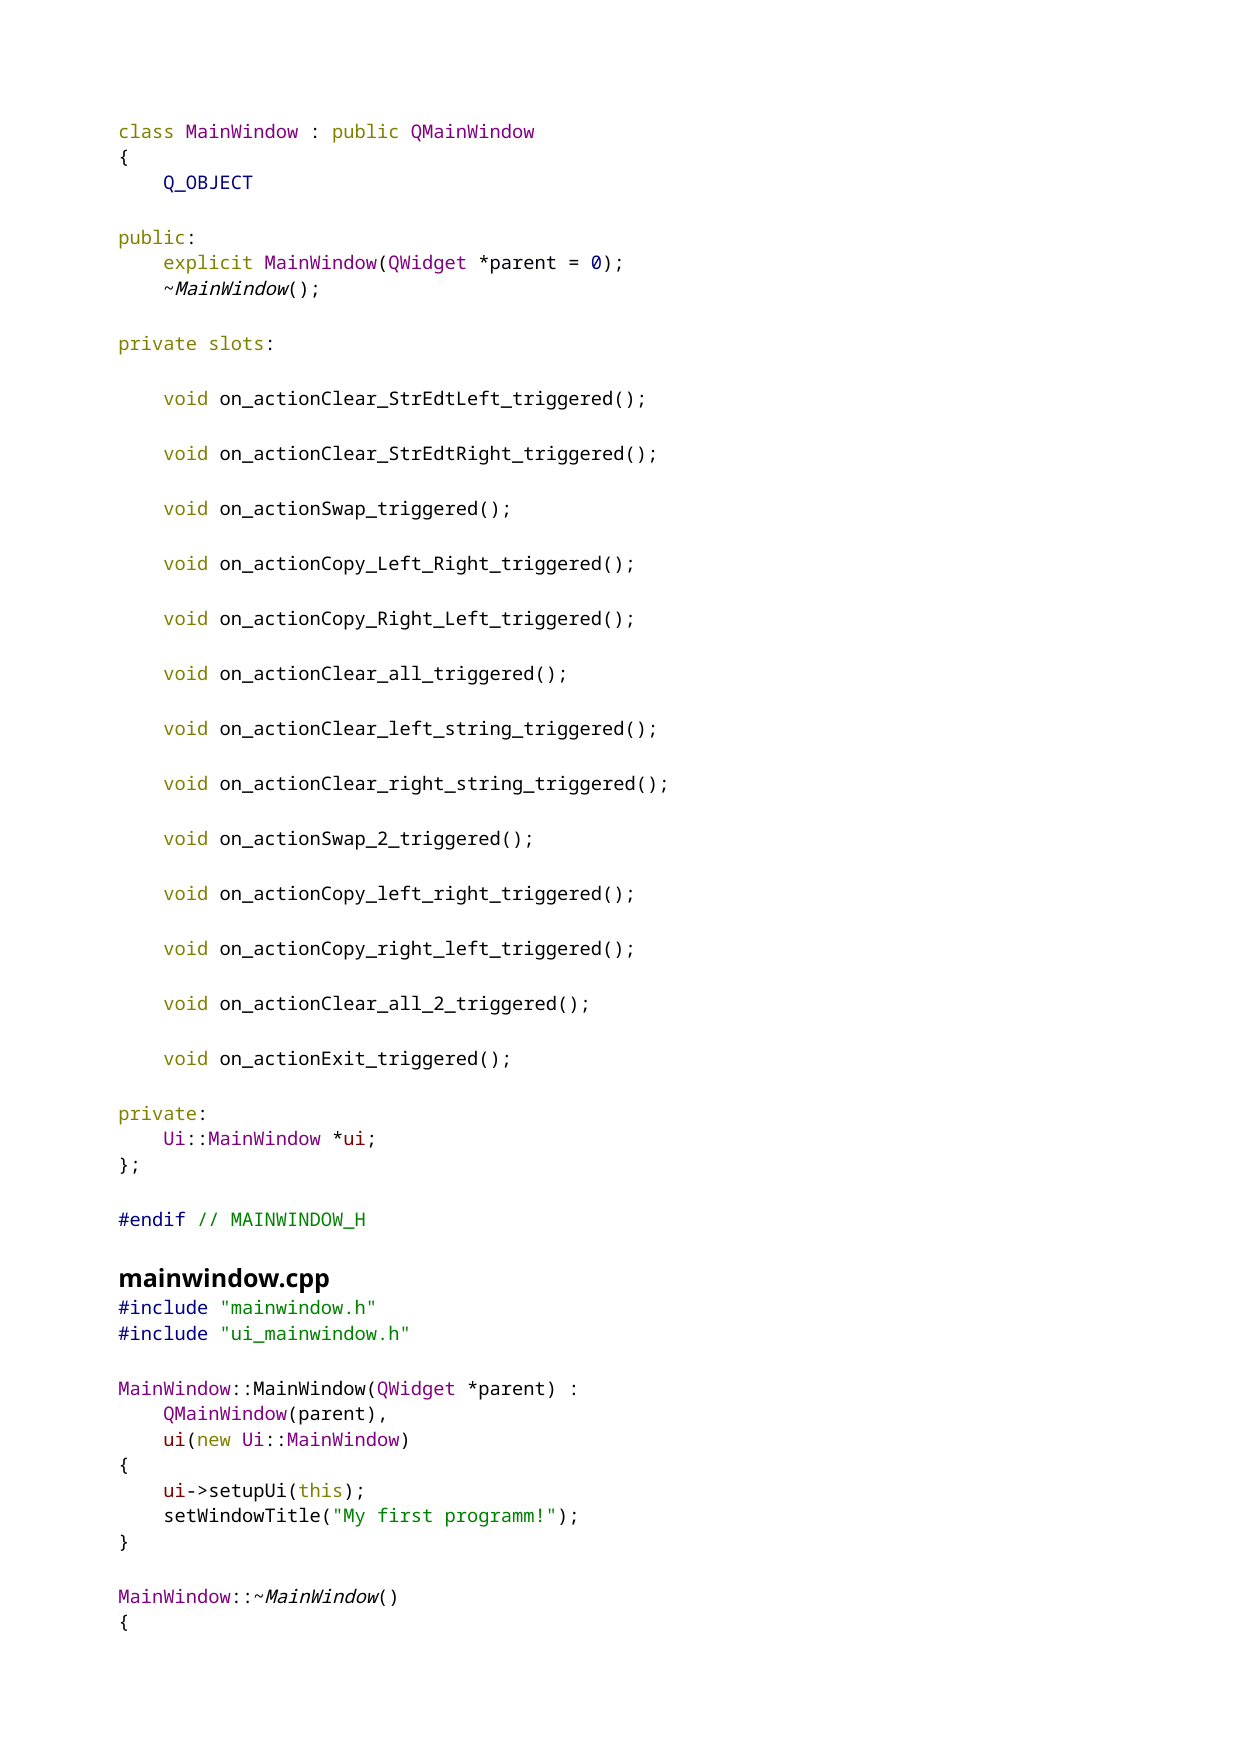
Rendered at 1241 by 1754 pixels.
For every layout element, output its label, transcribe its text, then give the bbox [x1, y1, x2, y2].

text { [118, 144, 1122, 169]
text void on_actionClear_left_string_triggered(); [118, 715, 1122, 741]
text mainwindow.cpp [118, 1260, 1122, 1294]
text void on_actionCopy_Left_Right_triggered(); [118, 550, 1122, 576]
text void on_actionClear_StrEdtRight_triggered(); [118, 440, 1122, 466]
text void on_actionExit_triggered(); [118, 1045, 1122, 1071]
text #include "mainwindow.h" [118, 1294, 1122, 1320]
text public: [118, 224, 1122, 250]
text private: [118, 1100, 1122, 1126]
text ui(new Ui::MainWindow) [118, 1426, 1122, 1451]
text void on_actionClear_StrEdtLeft_triggered(); [118, 385, 1122, 411]
text explicit MainWindow(QWidget *parent = 0); [118, 250, 1122, 275]
text void on_actionCopy_left_right_triggered(); [118, 880, 1122, 906]
text MainWindow::~MainWindow() [118, 1583, 1122, 1608]
text void on_actionSwap_triggered(); [118, 495, 1122, 521]
text ui->setupUi(this); [118, 1477, 1122, 1502]
text class MainWindow : public QMainWindow [118, 118, 1122, 144]
text { [118, 1608, 1122, 1634]
text void on_actionClear_all_2_triggered(); [118, 990, 1122, 1016]
text { [118, 1451, 1122, 1477]
text QMainWindow(parent), [118, 1400, 1122, 1426]
text void on_actionClear_all_triggered(); [118, 660, 1122, 686]
text MainWindow::MainWindow(QWidget *parent) : [118, 1375, 1122, 1400]
text #include "ui_mainwindow.h" [118, 1320, 1122, 1345]
text Ui::MainWindow *ui; [118, 1126, 1122, 1151]
text void on_actionCopy_right_left_triggered(); [118, 935, 1122, 961]
text void on_actionClear_right_string_triggered(); [118, 770, 1122, 796]
text void on_actionSwap_2_triggered(); [118, 825, 1122, 851]
text ~MainWindow(); [118, 275, 1122, 301]
text Q_OBJECT [118, 169, 1122, 195]
text private slots: [118, 330, 1122, 356]
text setWindowTitle("My first programm!"); [118, 1502, 1122, 1528]
text #endif // MAINWINDOW_H [118, 1206, 1122, 1232]
text void on_actionCopy_Right_Left_triggered(); [118, 605, 1122, 631]
text } [118, 1528, 1122, 1553]
text }; [118, 1151, 1122, 1177]
